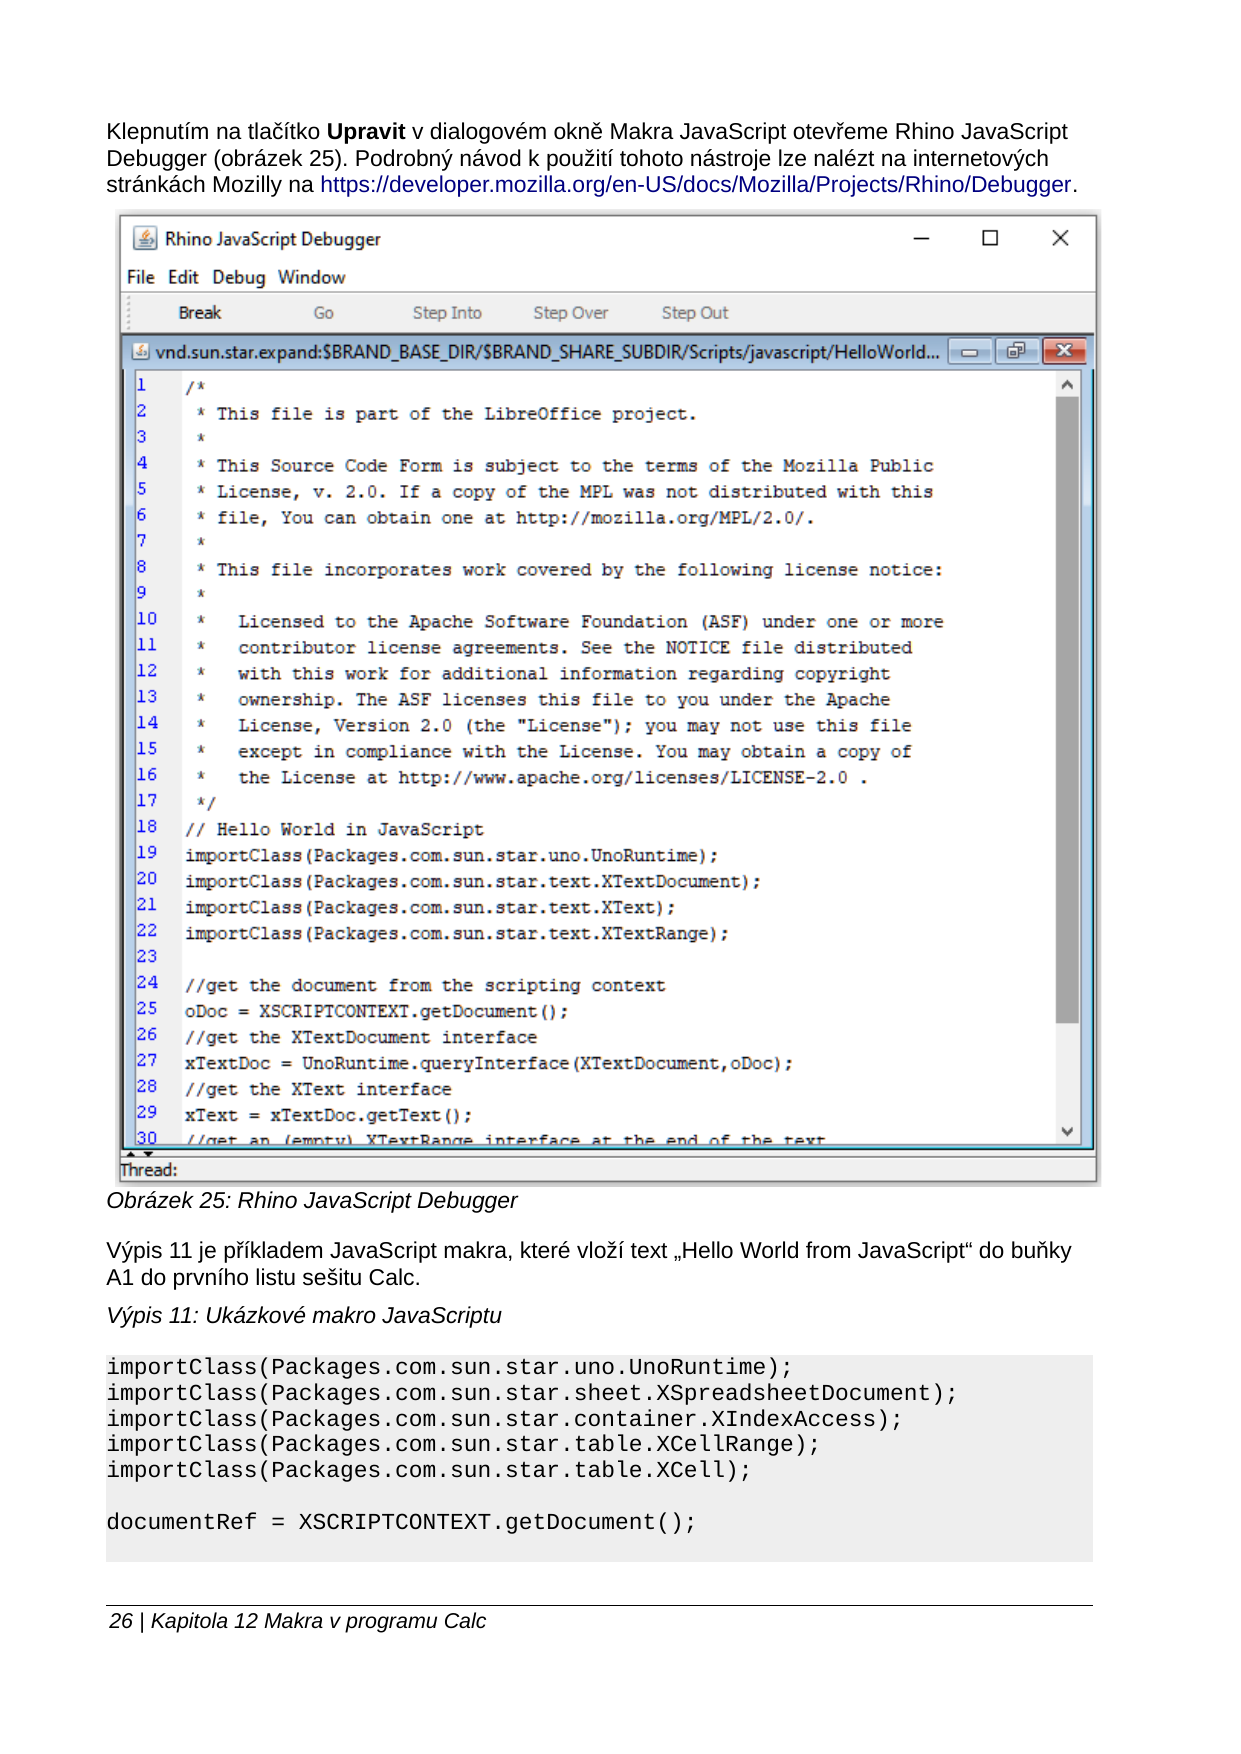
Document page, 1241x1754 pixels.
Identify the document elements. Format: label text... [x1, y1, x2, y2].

text Výpis 11 je příkladem JavaScript makra, které vloží text „Hello World from JavaScript“ do buňky A1 do prvního listu sešitu Calc. [106, 1237, 1093, 1290]
text Výpis 11: Ukázkové makro JavaScriptu [106, 1302, 1093, 1329]
text importClass(Packages.com.sun.star.uno.UnoRuntime); importClass(Packages.com.sun.star.sheet.XSpreadsheetDocument); importClass(Packages.com.sun.star.container.XIndexAccess); importClass(Packages.com.sun.star.table.XCellRange); importClass(Packages.com.sun.star.table.XCell); documentRef = XSCRIPTCONTEXT.getDocument(); [106, 1355, 1093, 1562]
text Klepnutím na tlačítko Upravit v dialogovém okně Makra JavaScript otevřeme Rhino JavaScript Debugger (obrázek 25). Podrobný návod k použití tohoto nástroje lze nalézt na internetových stránkách Mozilly na https://developer.mozilla.org/en-US/docs/Mozilla/Projects/Rhino/Debugger. [106, 118, 1093, 197]
picture [115, 209, 1102, 1187]
text Obrázek 25: Rhino JavaScript Debugger [106, 210, 1110, 1213]
